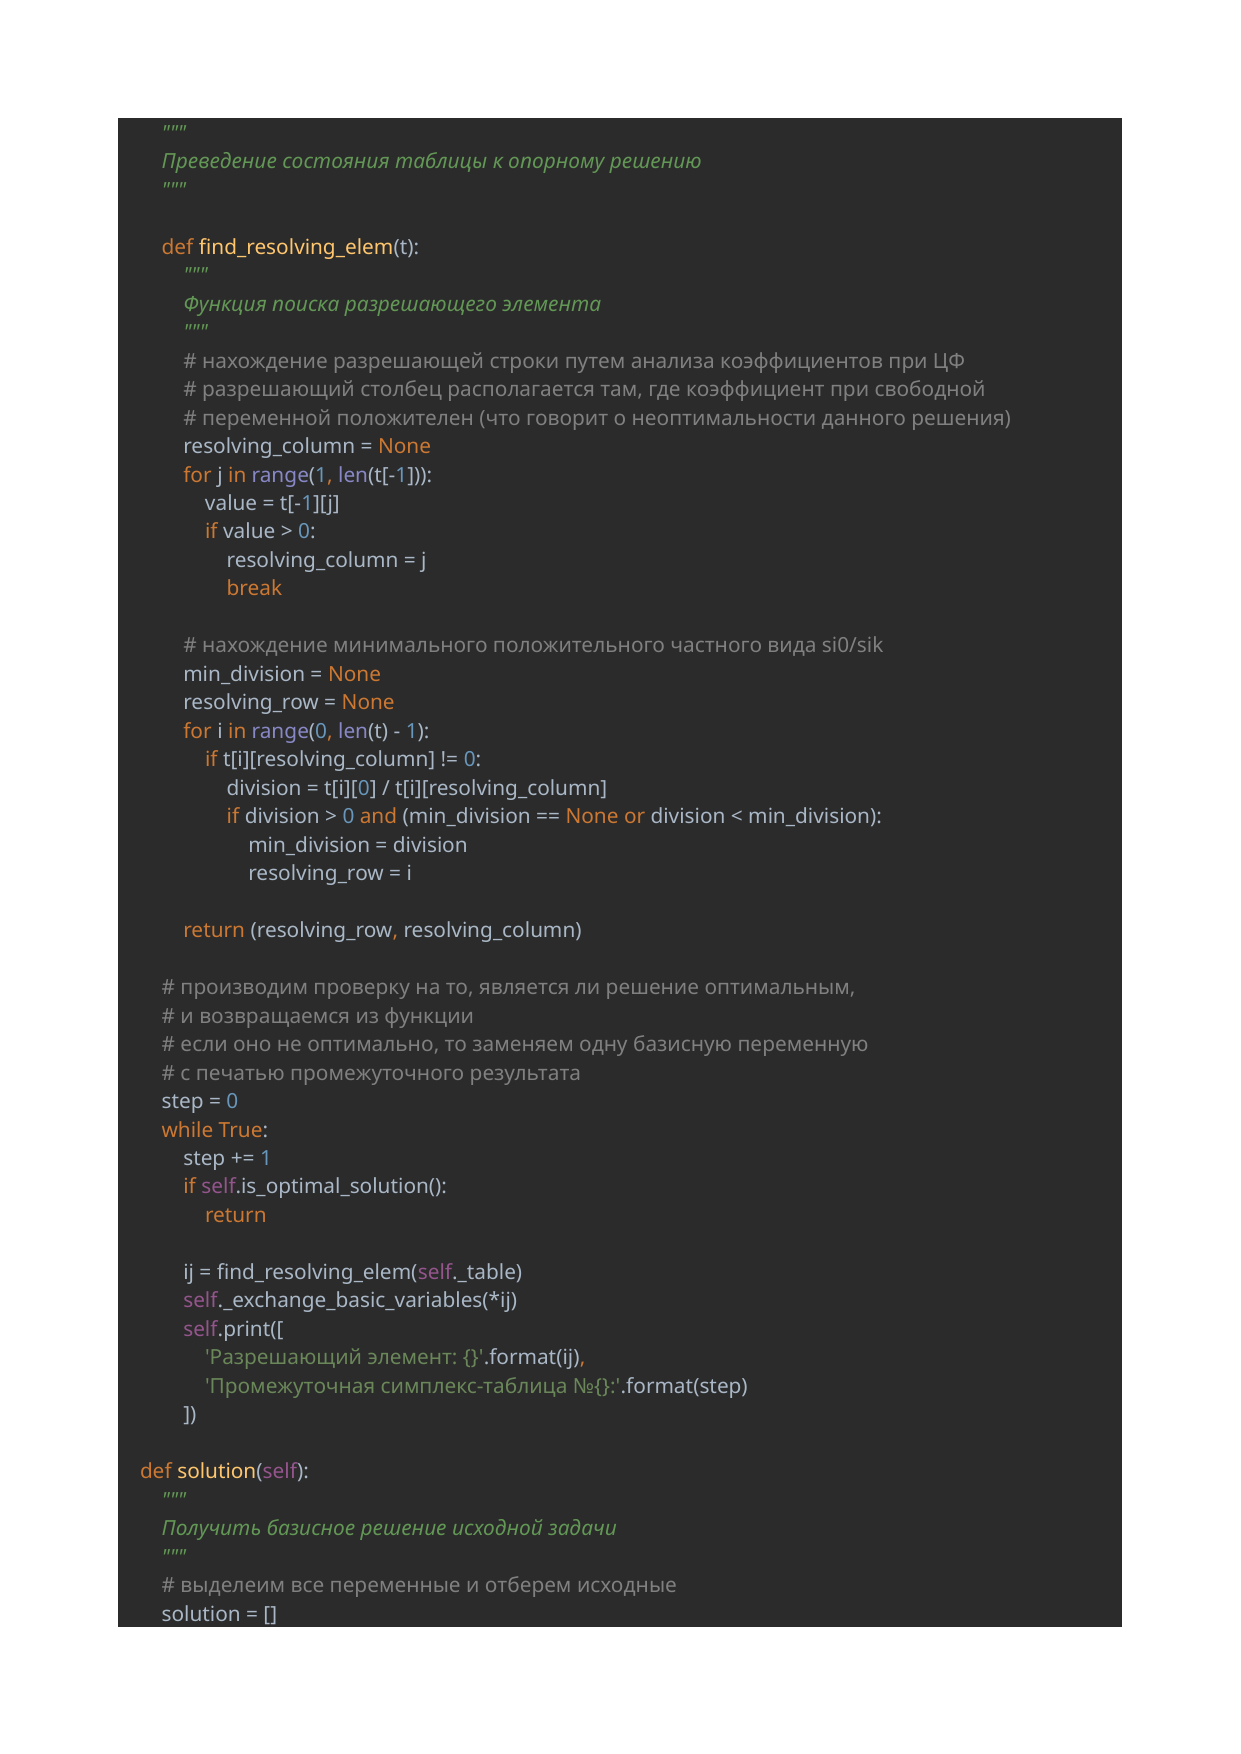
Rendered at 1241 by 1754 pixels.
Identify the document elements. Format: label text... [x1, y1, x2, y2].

text """ Преведение состояния таблицы к опорному решению """ def find_resolving_elem(t): """ Функция поиска разрешающего элемента """ # нахождение разрешающей строки путем анализа коэффициентов при ЦФ # разрешающий столбец располагается там, где коэффициент при свободной # переменной положителен (что говорит о неоптимальности данного решения) resolving_column = None for j in range(1, len(t[-1])): value = t[-1][j] if value > 0: resolving_column = j break # нахождение минимального положительного частного вида si0/sik min_division = None resolving_row = None for i in range(0, len(t) - 1): if t[i][resolving_column] != 0: division = t[i][0] / t[i][resolving_column] if division > 0 and (min_division == None or division < min_division): min_division = division resolving_row = i return (resolving_row, resolving_column) # производим проверку на то, является ли решение оптимальным, # и возвращаемся из функции # если оно не оптимально, то заменяем одну базисную переменную # с печатью промежуточного результата step = 0 while True: step += 1 if self.is_optimal_solution(): return ij = find_resolving_elem(self._table) self._exchange_basic_variables(*ij) self.print([ 'Разрешающий элемент: {}'.format(ij), 'Промежуточная симплекс-таблица №{}:'.format(step) ]) def solution(self): """ Получить базисное решение исходной задачи """ # выделеим все переменные и отберем исходные solution = [] [118, 118, 1122, 1627]
